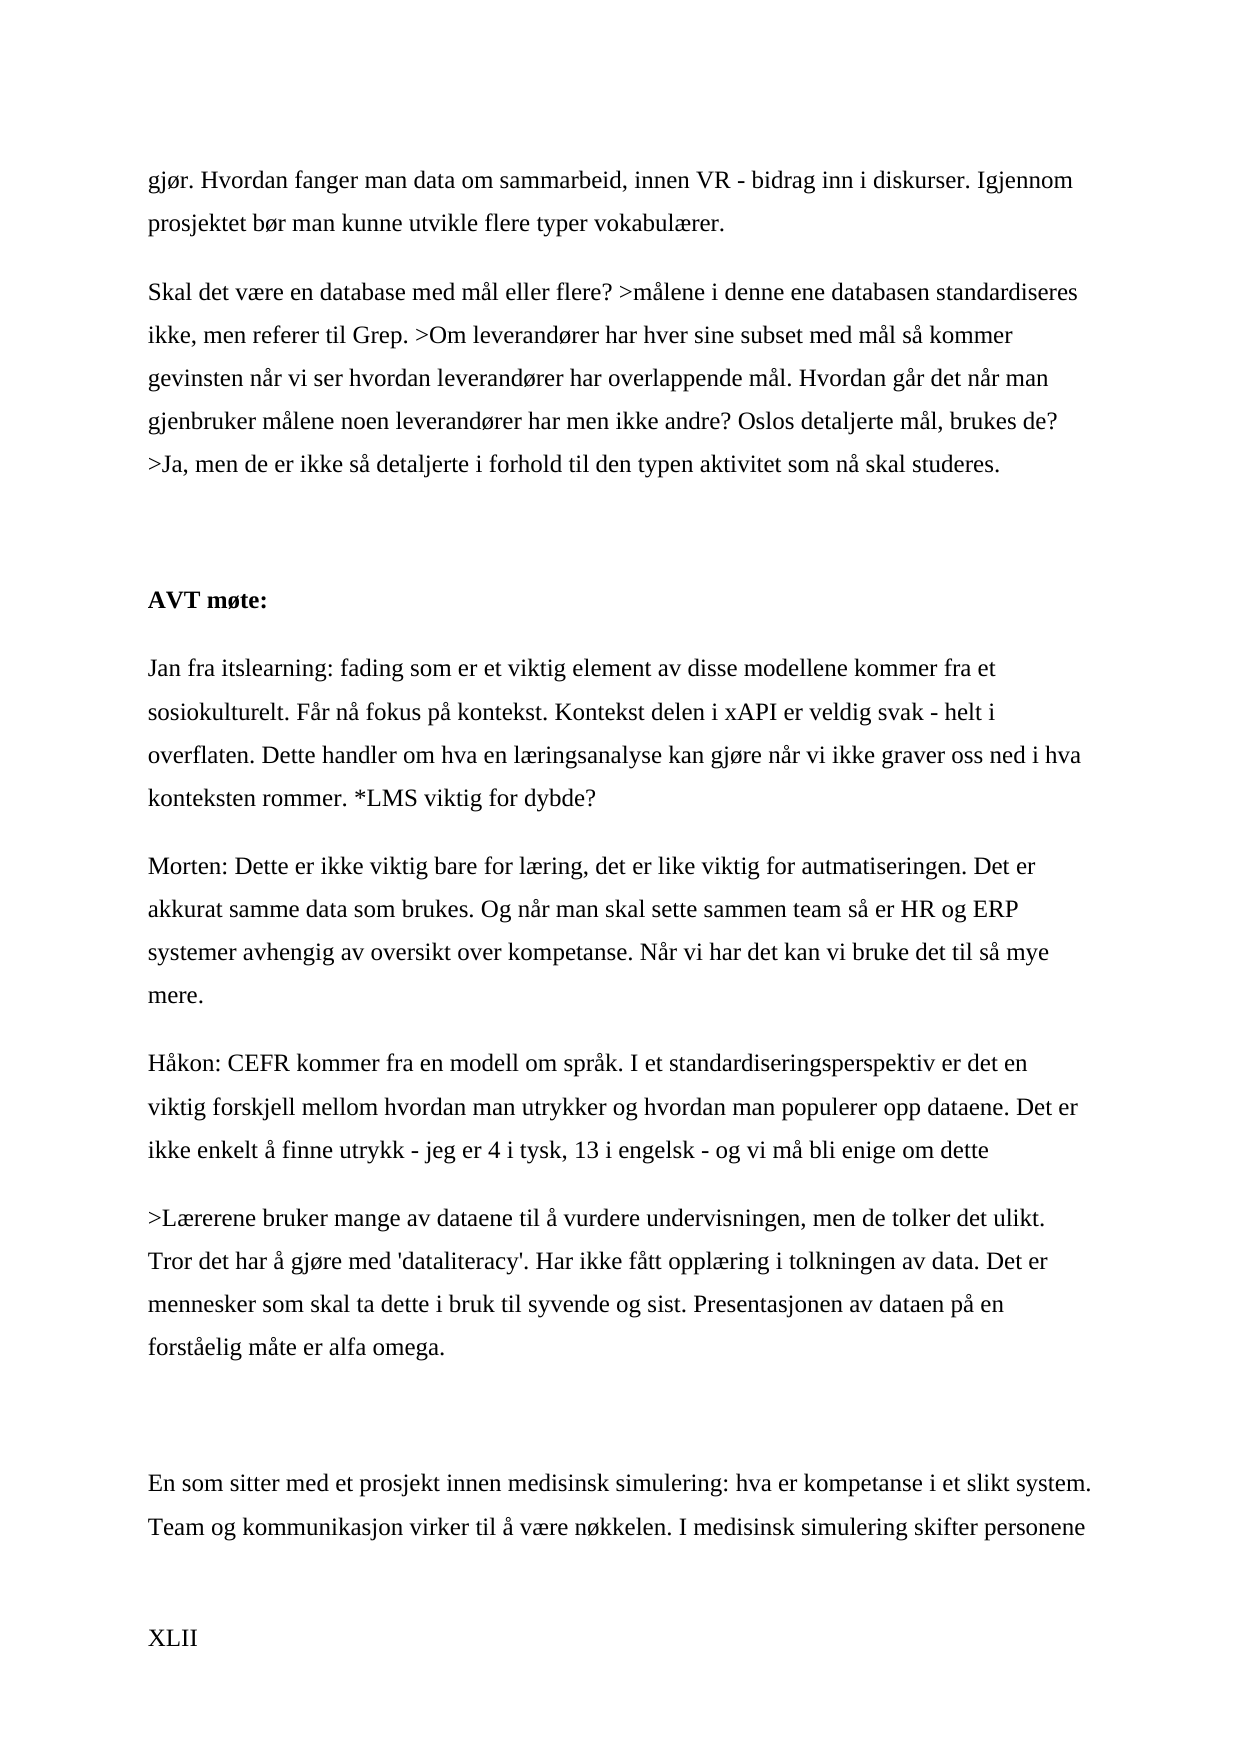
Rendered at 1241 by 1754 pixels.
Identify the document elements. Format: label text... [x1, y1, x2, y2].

text Skal det være en database med mål eller flere? >målene i denne ene databasen standardiseres ikke, men referer til Grep. >Om leverandører har hver sine subset med mål så kommer gevinsten når vi ser hvordan leverandører har overlappende mål. Hvordan går det når man gjenbruker målene noen leverandører har men ikke andre? Oslos detaljerte mål, brukes de? >Ja, men de er ikke så detaljerte i forhold til den typen aktivitet som nå skal studeres. [148, 277, 1092, 478]
text Jan fra itslearning: fading som er et viktig element av disse modellene kommer fra et sosiokulturelt. Får nå fokus på kontekst. Kontekst delen i xAPI er veldig svak - helt i overflaten. Dette handler om hva en læringsanalyse kan gjøre når vi ikke graver oss ned i hva konteksten rommer. *LMS viktig for dybde? [148, 653, 1092, 812]
text >Lærerene bruker mange av dataene til å vurdere undervisningen, men de tolker det ulikt. Tror det har å gjøre med 'dataliteracy'. Har ikke fått opplæring i tolkningen av data. Det er mennesker som skal ta dette i bruk til syvende og sist. Presentasjonen av dataen på en forståelig måte er alfa omega. [148, 1203, 1092, 1361]
text AVT møte: [148, 585, 1092, 614]
text Håkon: CEFR kommer fra en modell om språk. I et standardiseringsperspektiv er det en viktig forskjell mellom hvordan man utrykker og hvordan man populerer opp dataene. Det er ikke enkelt å finne utrykk - jeg er 4 i tysk, 13 i engelsk - og vi må bli enige om dette [148, 1048, 1092, 1163]
text gjør. Hvordan fanger man data om sammarbeid, innen VR - bidrag inn i diskurser. Igjennom prosjektet bør man kunne utvikle flere typer vokabulærer. [148, 165, 1092, 237]
text En som sitter med et prosjekt innen medisinsk simulering: hva er kompetanse i et slikt system. Team og kommunikasjon virker til å være nøkkelen. I medisinsk simulering skifter personene [148, 1468, 1092, 1540]
text Morten: Dette er ikke viktig bare for læring, det er like viktig for autmatiseringen. Det er akkurat samme data som brukes. Og når man skal sette sammen team så er HR og ERP systemer avhengig av oversikt over kompetanse. Når vi har det kan vi bruke det til så mye mere. [148, 851, 1092, 1009]
